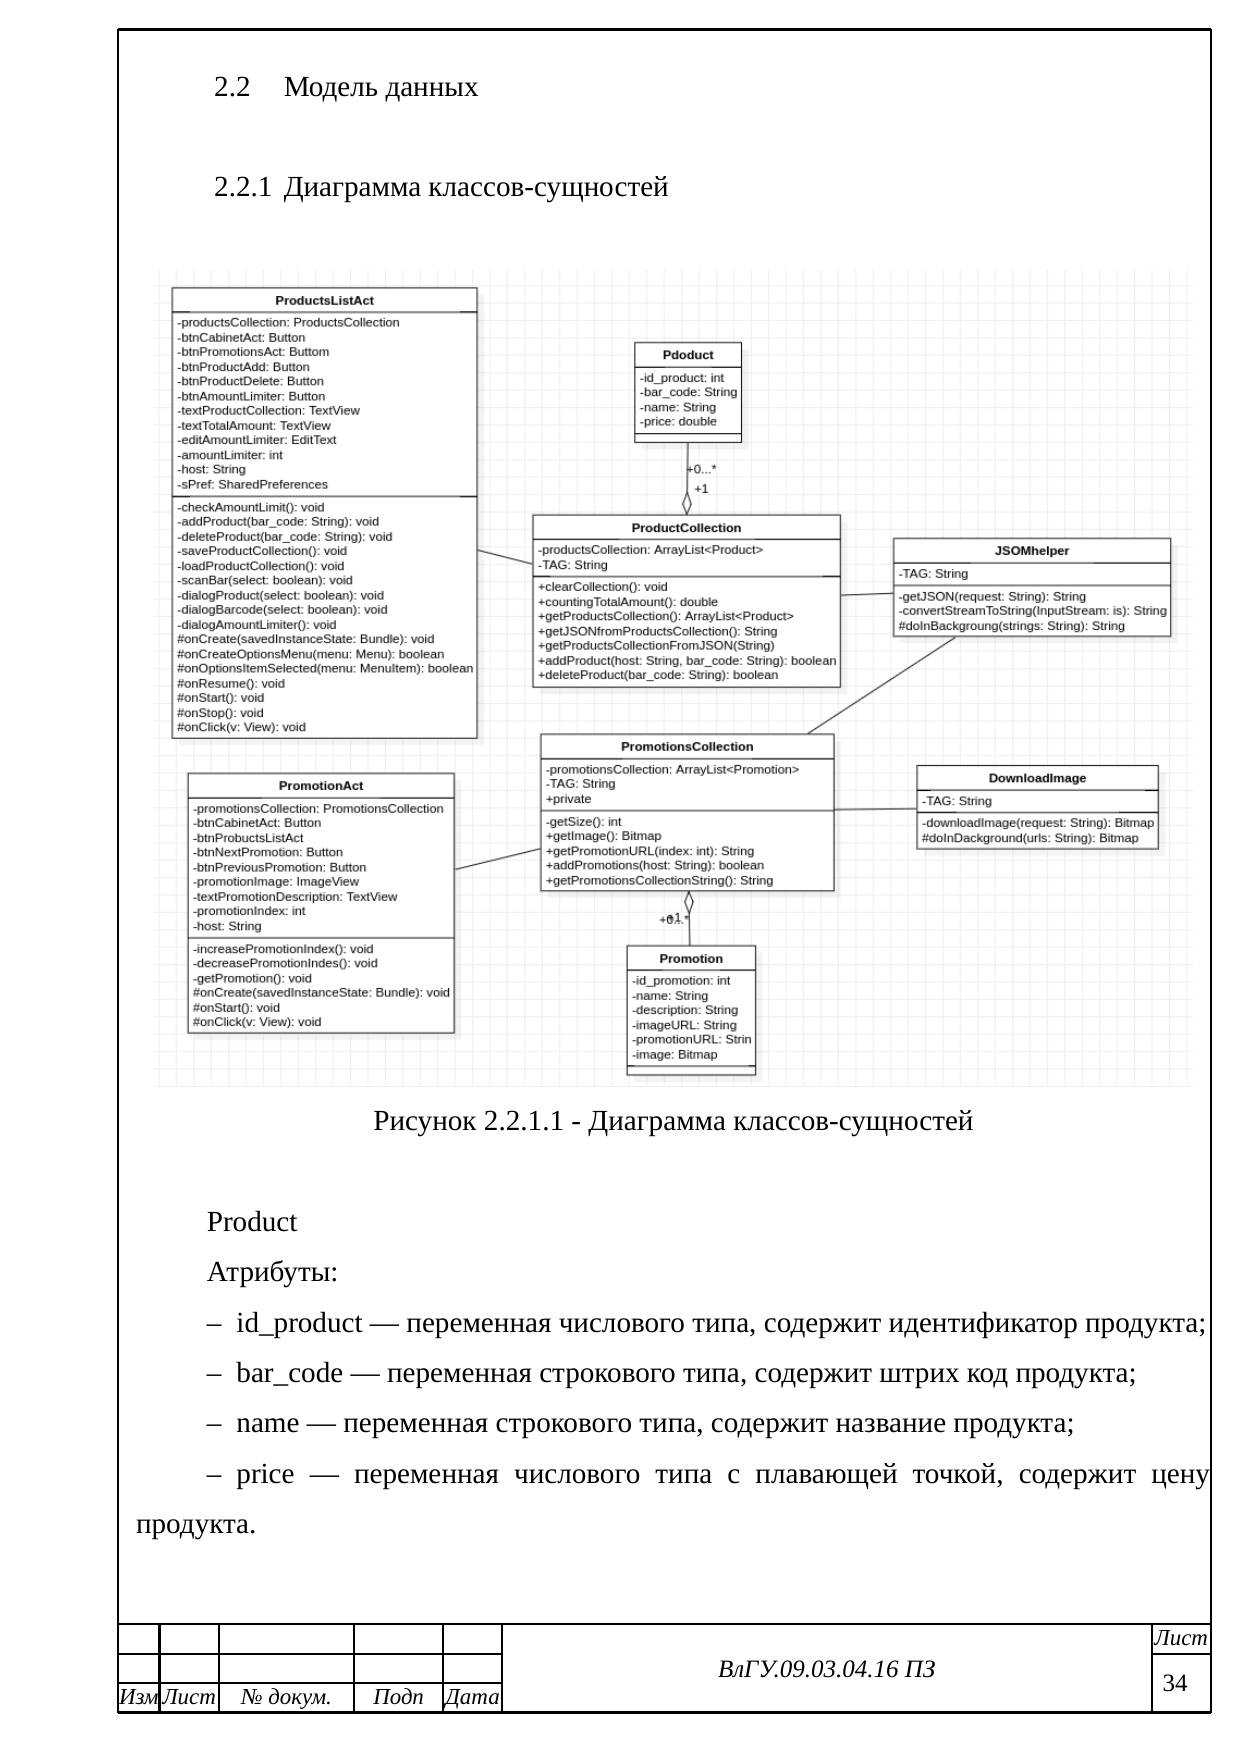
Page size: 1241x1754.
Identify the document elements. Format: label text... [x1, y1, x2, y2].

list name — переменная строкового типа, содержит название продукта; [136, 1405, 1210, 1439]
subtitle Диаграмма классов-сущностей [136, 169, 1210, 203]
list price — переменная числового типа с плавающей точкой, содержит цену продукта. [136, 1456, 1210, 1539]
picture [153, 270, 1193, 1087]
text Product [136, 1204, 1193, 1238]
text Рисунок 2.2.1.1 - Диаграмма классов-сущностей [153, 1087, 1193, 1137]
list id_product — переменная числового типа, содержит идентификатор продукта; [136, 1305, 1210, 1338]
subtitle Модель данных [136, 69, 1210, 102]
text Атрибуты: [136, 1254, 1193, 1288]
list bar_code — переменная строкового типа, содержит штрих код продукта; [136, 1355, 1210, 1389]
